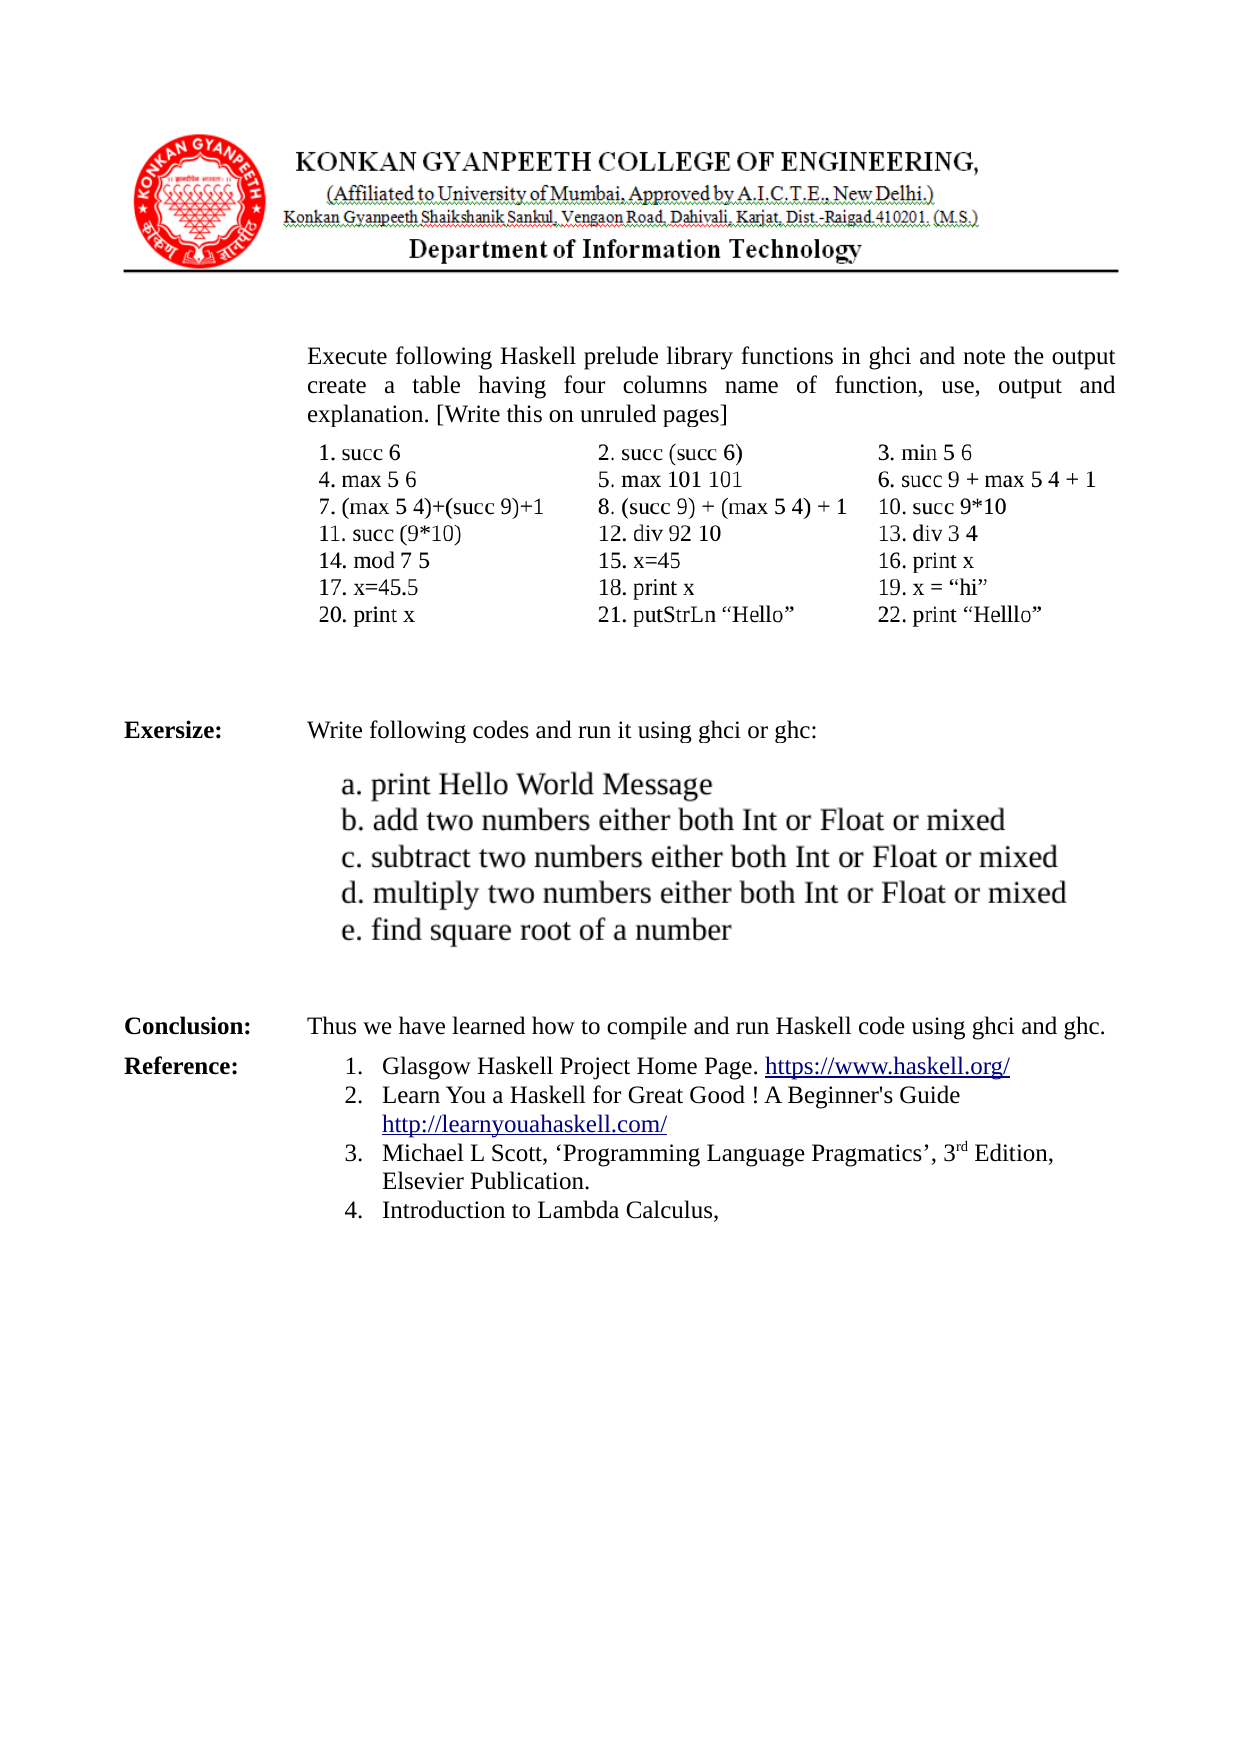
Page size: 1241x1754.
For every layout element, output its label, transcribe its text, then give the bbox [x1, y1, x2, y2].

picture [306, 743, 1117, 971]
picture [118, 118, 1123, 278]
table_cell Glasgow Haskell Project Home Page. https://www.haskell.org/ Learn You a Haskell for Great Good ! A Beginner's Guide http://learnyouahaskell.com/ Michael L Scott, ‘Programming Language Pragmatics’, 3rd Edition, Elsevier Publication. Introduction to Lambda Calculus, [301, 1046, 1122, 1230]
table_cell Conclusion: [118, 1006, 301, 1046]
table_cell Write following codes and run it using ghci or ghc: [301, 709, 1122, 1006]
picture [306, 427, 1117, 641]
table_cell [118, 336, 301, 709]
table_cell Execute following Haskell prelude library functions in ghci and note the output create a table having four columns name of function, use, output and explanation. [Write this on unruled pages] [301, 336, 1122, 709]
table_cell Thus we have learned how to compile and run Haskell code using ghci and ghc. [301, 1006, 1122, 1046]
table_cell Exersize: [118, 709, 301, 1006]
table_cell Reference: [118, 1046, 301, 1230]
